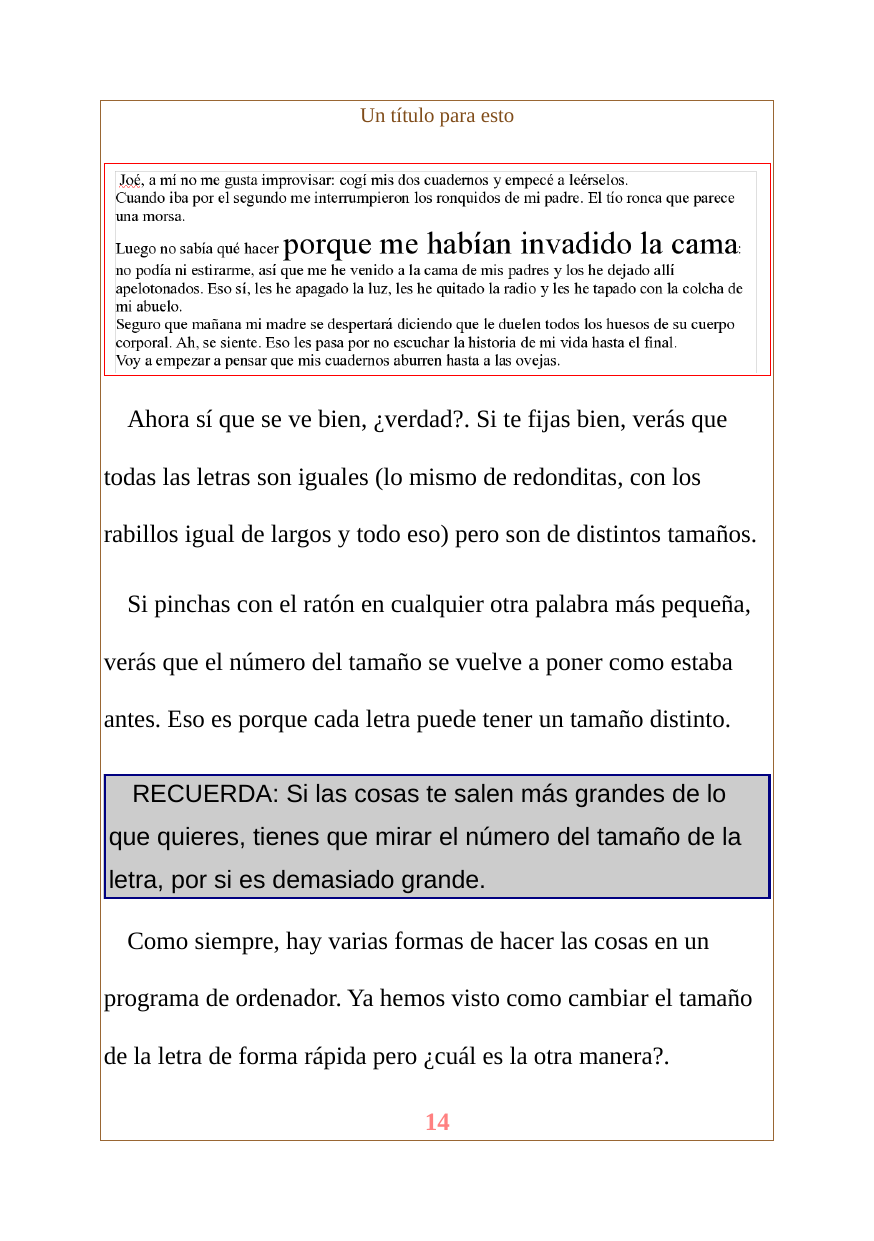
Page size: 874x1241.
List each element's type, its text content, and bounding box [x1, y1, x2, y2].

picture [106, 165, 768, 373]
text RECUERDA: Si las cosas te salen más grandes de lo que quieres, tienes que mirar el número del tamaño de la letra, por si es demasiado grande. [106, 776, 768, 897]
text Ahora sí que se ve bien, ¿verdad?. Si te fijas bien, verás que todas las letras son iguales (lo mismo de redonditas, con los rabillos igual de largos y todo eso) pero son de distintos tamaños. [103, 164, 771, 548]
text Si pinchas con el ratón en cualquier otra palabra más pequeña, verás que el número del tamaño se vuelve a poner como estaba antes. Eso es porque cada letra puede tener un tamaño distinto. [103, 589, 771, 733]
text Como siempre, hay varias formas de hacer las cosas en un programa de ordenador. Ya hemos visto como cambiar el tamaño de la letra de forma rápida pero ¿cuál es la otra manera?. [103, 926, 771, 1070]
